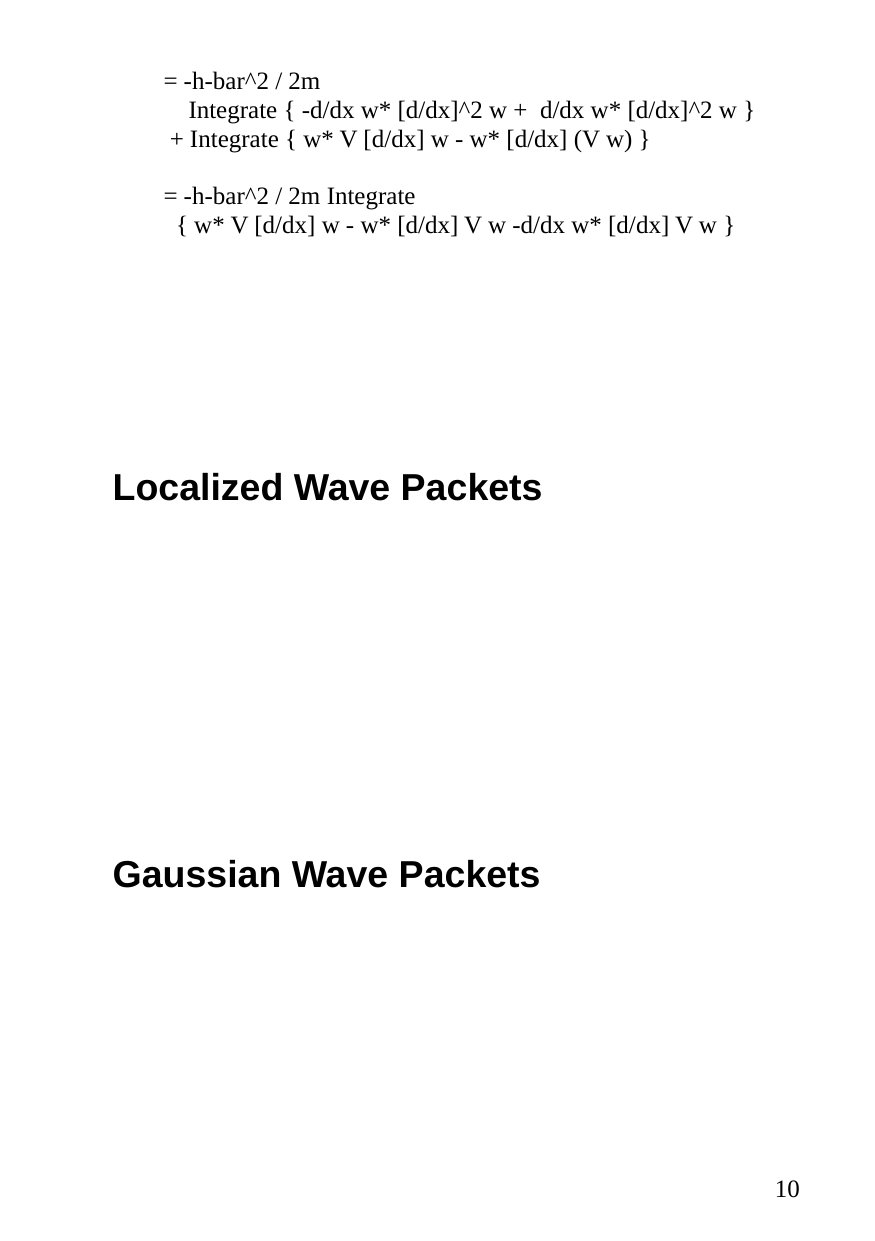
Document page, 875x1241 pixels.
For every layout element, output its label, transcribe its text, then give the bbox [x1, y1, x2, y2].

subtitle Localized Wave Packets [112, 465, 799, 508]
table_cell [109, 1013, 154, 1041]
table_header [154, 955, 793, 984]
table_cell [109, 383, 154, 411]
table_cell [109, 597, 154, 626]
table_cell [109, 770, 154, 798]
table_cell [154, 770, 793, 798]
table_cell [154, 1070, 793, 1099]
table_cell [109, 1070, 154, 1099]
table_header [154, 568, 793, 597]
table_cell [109, 239, 154, 267]
table_cell [154, 683, 793, 712]
table_cell [109, 683, 154, 712]
table_cell [109, 741, 154, 769]
table_cell [109, 712, 154, 741]
table_cell = -h-bar^2 / 2m Integrate { -d/dx w* [d/dx]^2 w + d/dx w* [d/dx]^2 w } + Integrate { w* V [d/dx] w - w* [d/dx] (V w) } [154, 66, 793, 152]
table_cell [109, 354, 154, 382]
table_cell [109, 181, 154, 239]
table_cell [154, 354, 793, 382]
table_cell [154, 153, 793, 181]
table_cell [154, 1013, 793, 1041]
table_cell [109, 655, 154, 683]
table_cell [154, 239, 793, 267]
table_header [109, 955, 154, 984]
table_cell [154, 268, 793, 296]
table_cell [154, 597, 793, 626]
table_cell [109, 153, 154, 181]
table_cell [154, 798, 793, 827]
table_cell [109, 984, 154, 1013]
table_cell [109, 268, 154, 296]
table_cell [154, 741, 793, 769]
table_cell [154, 296, 793, 325]
table_cell [154, 325, 793, 354]
table_cell [154, 38, 793, 66]
table_cell [109, 66, 154, 152]
table_cell = -h-bar^2 / 2m Integrate { w* V [d/dx] w - w* [d/dx] V w -d/dx w* [d/dx] V w } [154, 181, 793, 239]
table_cell [154, 984, 793, 1013]
table_cell [109, 38, 154, 66]
table_cell [109, 325, 154, 354]
table_cell [154, 655, 793, 683]
subtitle Gaussian Wave Packets [112, 852, 799, 895]
table_cell [154, 383, 793, 411]
table_cell [154, 712, 793, 741]
table_cell [109, 296, 154, 325]
table_cell [154, 626, 793, 654]
table_cell [154, 1041, 793, 1070]
table_header [109, 568, 154, 597]
table_cell [109, 798, 154, 827]
table_cell [109, 1041, 154, 1070]
table_cell [109, 626, 154, 654]
